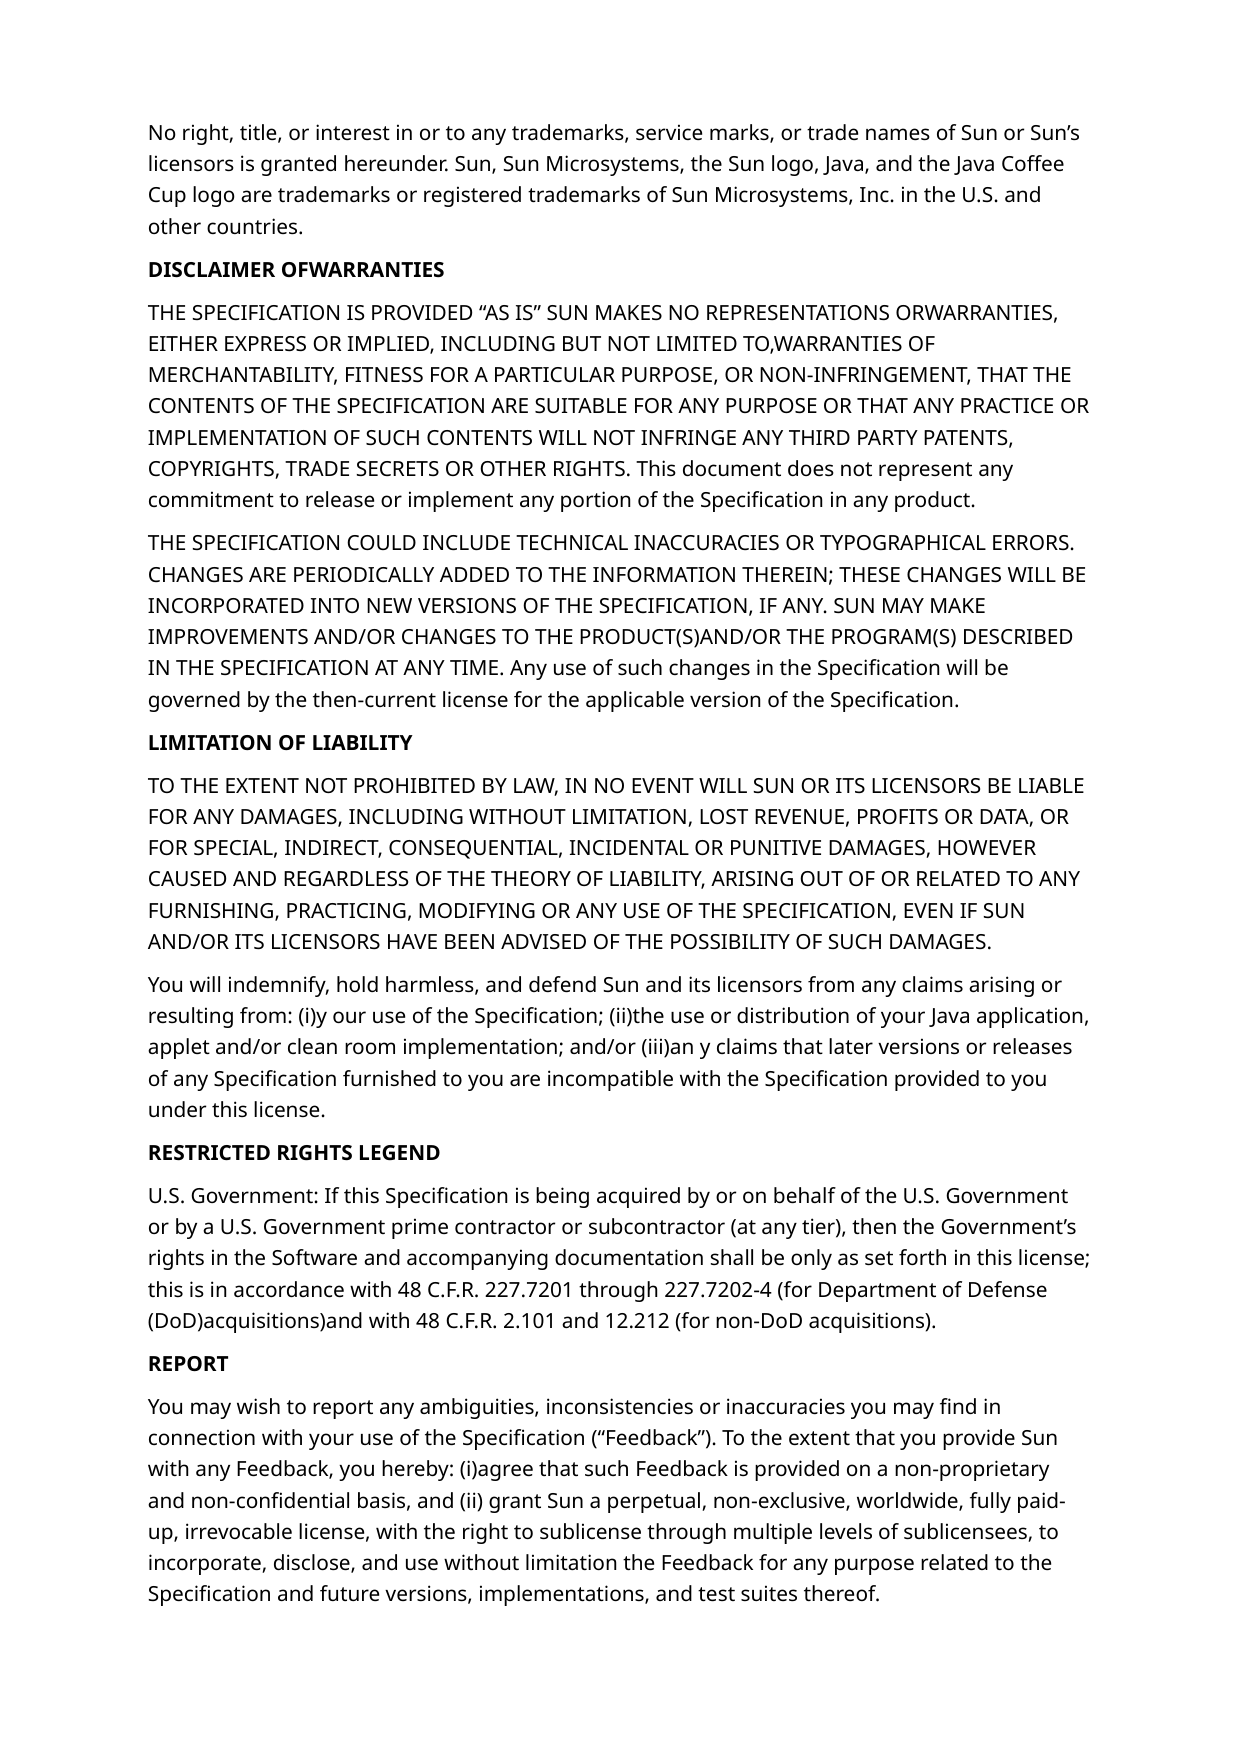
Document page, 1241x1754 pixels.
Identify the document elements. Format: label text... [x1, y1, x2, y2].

text THE SPECIFICATION IS PROVIDED “AS IS” SUN MAKES NO REPRESENTATIONS ORWARRANTIES, EITHER EXPRESS OR IMPLIED, INCLUDING BUT NOT LIMITED TO,WARRANTIES OF MERCHANTABILITY, FITNESS FOR A PARTICULAR PURPOSE, OR NON-INFRINGEMENT, THAT THE CONTENTS OF THE SPECIFICATION ARE SUITABLE FOR ANY PURPOSE OR THAT ANY PRACTICE OR IMPLEMENTATION OF SUCH CONTENTS WILL NOT INFRINGE ANY THIRD PARTY PATENTS, COPYRIGHTS, TRADE SECRETS OR OTHER RIGHTS. This document does not represent any commitment to release or implement any portion of the Specification in any product. [148, 298, 1093, 514]
text TO THE EXTENT NOT PROHIBITED BY LAW, IN NO EVENT WILL SUN OR ITS LICENSORS BE LIABLE FOR ANY DAMAGES, INCLUDING WITHOUT LIMITATION, LOST REVENUE, PROFITS OR DATA, OR FOR SPECIAL, INDIRECT, CONSEQUENTIAL, INCIDENTAL OR PUNITIVE DAMAGES, HOWEVER CAUSED AND REGARDLESS OF THE THEORY OF LIABILITY, ARISING OUT OF OR RELATED TO ANY FURNISHING, PRACTICING, MODIFYING OR ANY USE OF THE SPECIFICATION, EVEN IF SUN AND/OR ITS LICENSORS HAVE BEEN ADVISED OF THE POSSIBILITY OF SUCH DAMAGES. [148, 771, 1093, 955]
text RESTRICTED RIGHTS LEGEND [148, 1138, 1093, 1166]
text LIMITATION OF LIABILITY [148, 728, 1093, 756]
text THE SPECIFICATION COULD INCLUDE TECHNICAL INACCURACIES OR TYPOGRAPHICAL ERRORS. CHANGES ARE PERIODICALLY ADDED TO THE INFORMATION THEREIN; THESE CHANGES WILL BE INCORPORATED INTO NEW VERSIONS OF THE SPECIFICATION, IF ANY. SUN MAY MAKE IMPROVEMENTS AND/OR CHANGES TO THE PRODUCT(S)AND/OR THE PROGRAM(S) DESCRIBED IN THE SPECIFICATION AT ANY TIME. Any use of such changes in the Specification will be governed by the then-current license for the applicable version of the Specification. [148, 528, 1093, 713]
text You may wish to report any ambiguities, inconsistencies or inaccuracies you may find in connection with your use of the Specification (“Feedback”). To the extent that you provide Sun with any Feedback, you hereby: (i)agree that such Feedback is provided on a non-proprietary and non-confidential basis, and (ii) grant Sun a perpetual, non-exclusive, worldwide, fully paid-up, irrevocable license, with the right to sublicense through multiple levels of sublicensees, to incorporate, disclose, and use without limitation the Feedback for any purpose related to the Specification and future versions, implementations, and test suites thereof. [148, 1392, 1093, 1608]
text U.S. Government: If this Specification is being acquired by or on behalf of the U.S. Government or by a U.S. Government prime contractor or subcontractor (at any tier), then the Government’s rights in the Software and accompanying documentation shall be only as set forth in this license; this is in accordance with 48 C.F.R. 227.7201 through 227.7202-4 (for Department of Defense (DoD)acquisitions)and with 48 C.F.R. 2.101 and 12.212 (for non-DoD acquisitions). [148, 1181, 1093, 1334]
text No right, title, or interest in or to any trademarks, service marks, or trade names of Sun or Sun’s licensors is granted hereunder. Sun, Sun Microsystems, the Sun logo, Java, and the Java Coffee Cup logo are trademarks or registered trademarks of Sun Microsystems, Inc. in the U.S. and other countries. [148, 118, 1093, 240]
text DISCLAIMER OFWARRANTIES [148, 255, 1093, 283]
text You will indemnify, hold harmless, and defend Sun and its licensors from any claims arising or resulting from: (i)y our use of the Specification; (ii)the use or distribution of your Java application, applet and/or clean room implementation; and/or (iii)an y claims that later versions or releases of any Specification furnished to you are incompatible with the Specification provided to you under this license. [148, 970, 1093, 1123]
text REPORT [148, 1349, 1093, 1377]
